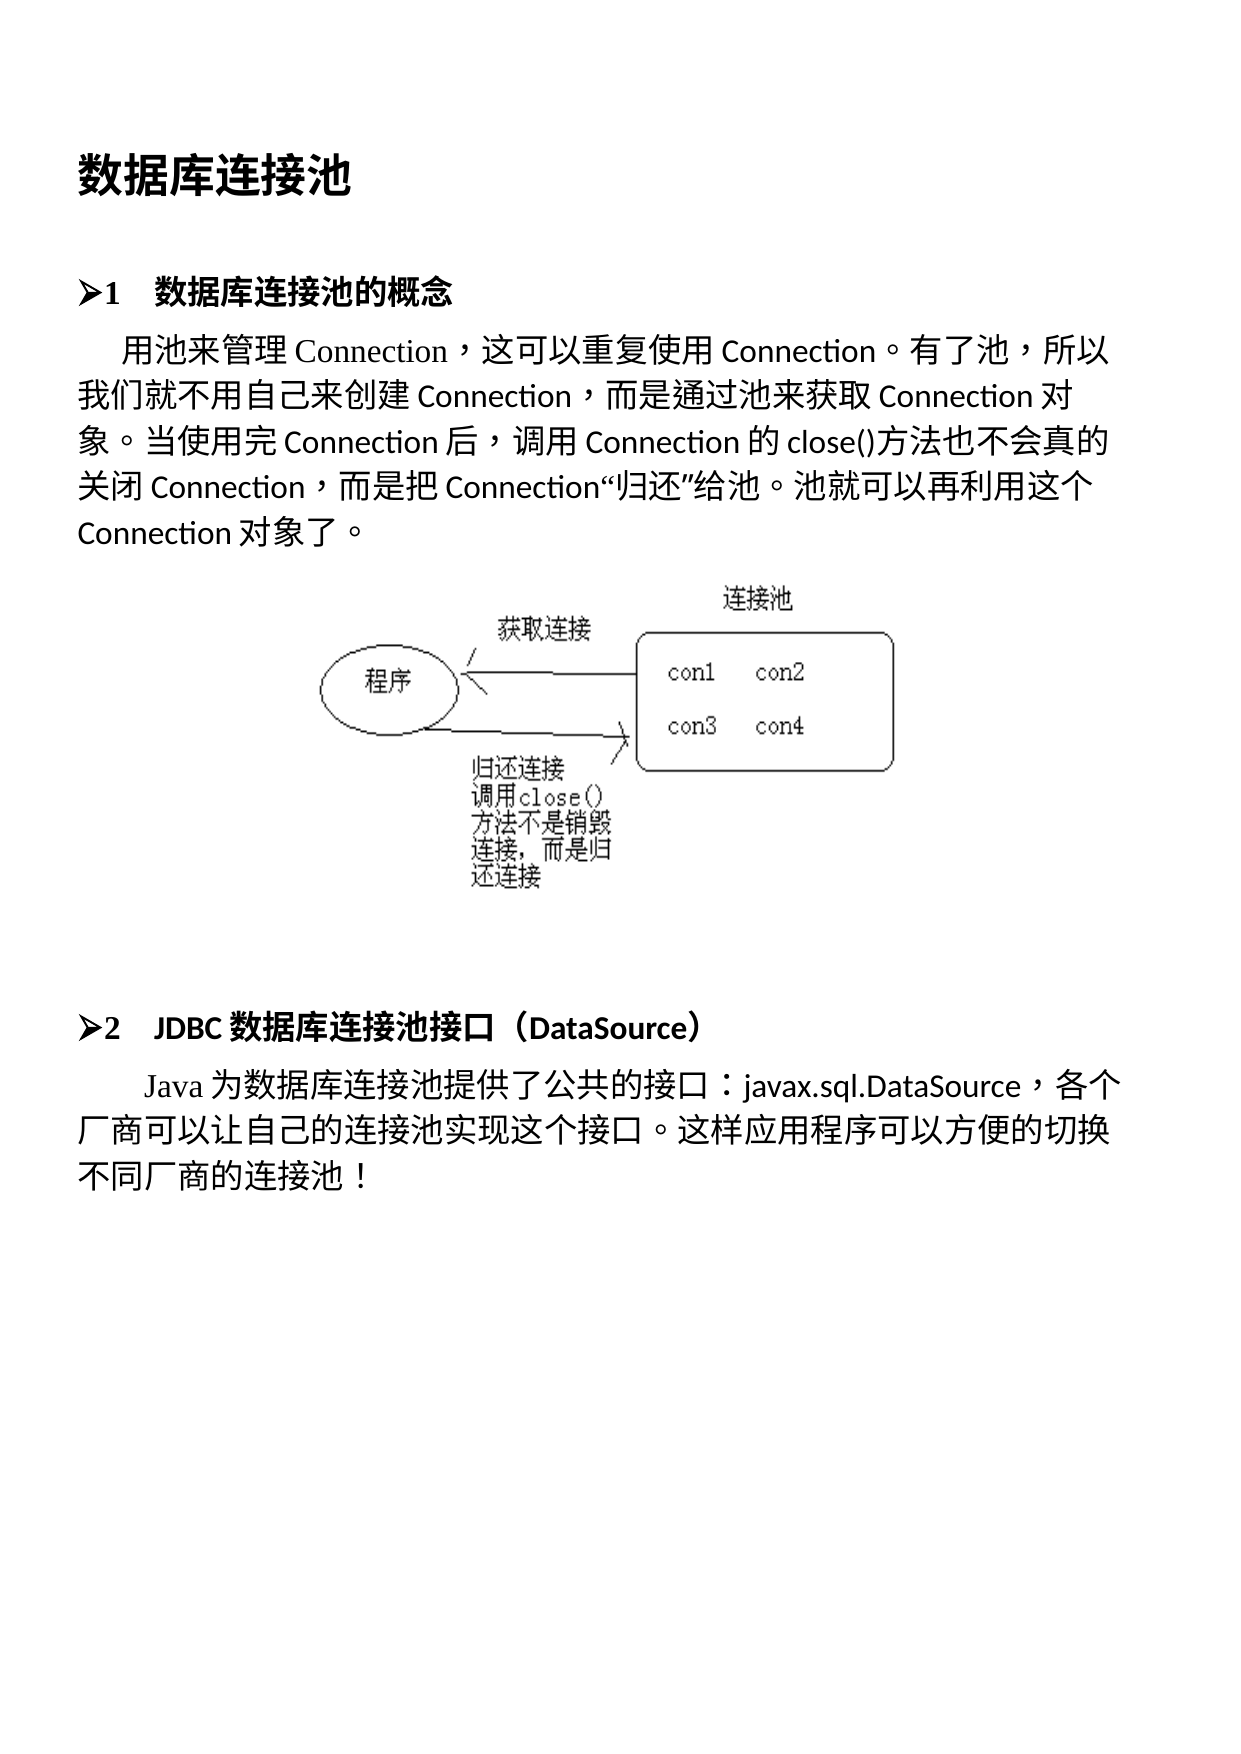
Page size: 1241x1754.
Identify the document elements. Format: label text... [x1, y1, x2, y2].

text Ø1 数据库连接池的概念 [77, 269, 1123, 314]
subtitle 数据库连接池 [77, 143, 1123, 206]
picture [317, 566, 910, 903]
text 用池来管理Connection，这可以重复使用Connection。有了池，所以我们就不用自己来创建Connection，而是通过池来获取Connection对象。当使用完Connection后，调用Connection的close()方法也不会真的关闭Connection，而是把Connection“归还”给池。池就可以再利用这个Connection对象了。 [77, 327, 1123, 554]
text Ø2 JDBC数据库连接池接口（DataSource） [77, 1004, 1123, 1049]
text Java为数据库连接池提供了公共的接口：javax.sql.DataSource，各个厂商可以让自己的连接池实现这个接口。这样应用程序可以方便的切换不同厂商的连接池！ [77, 1062, 1123, 1198]
